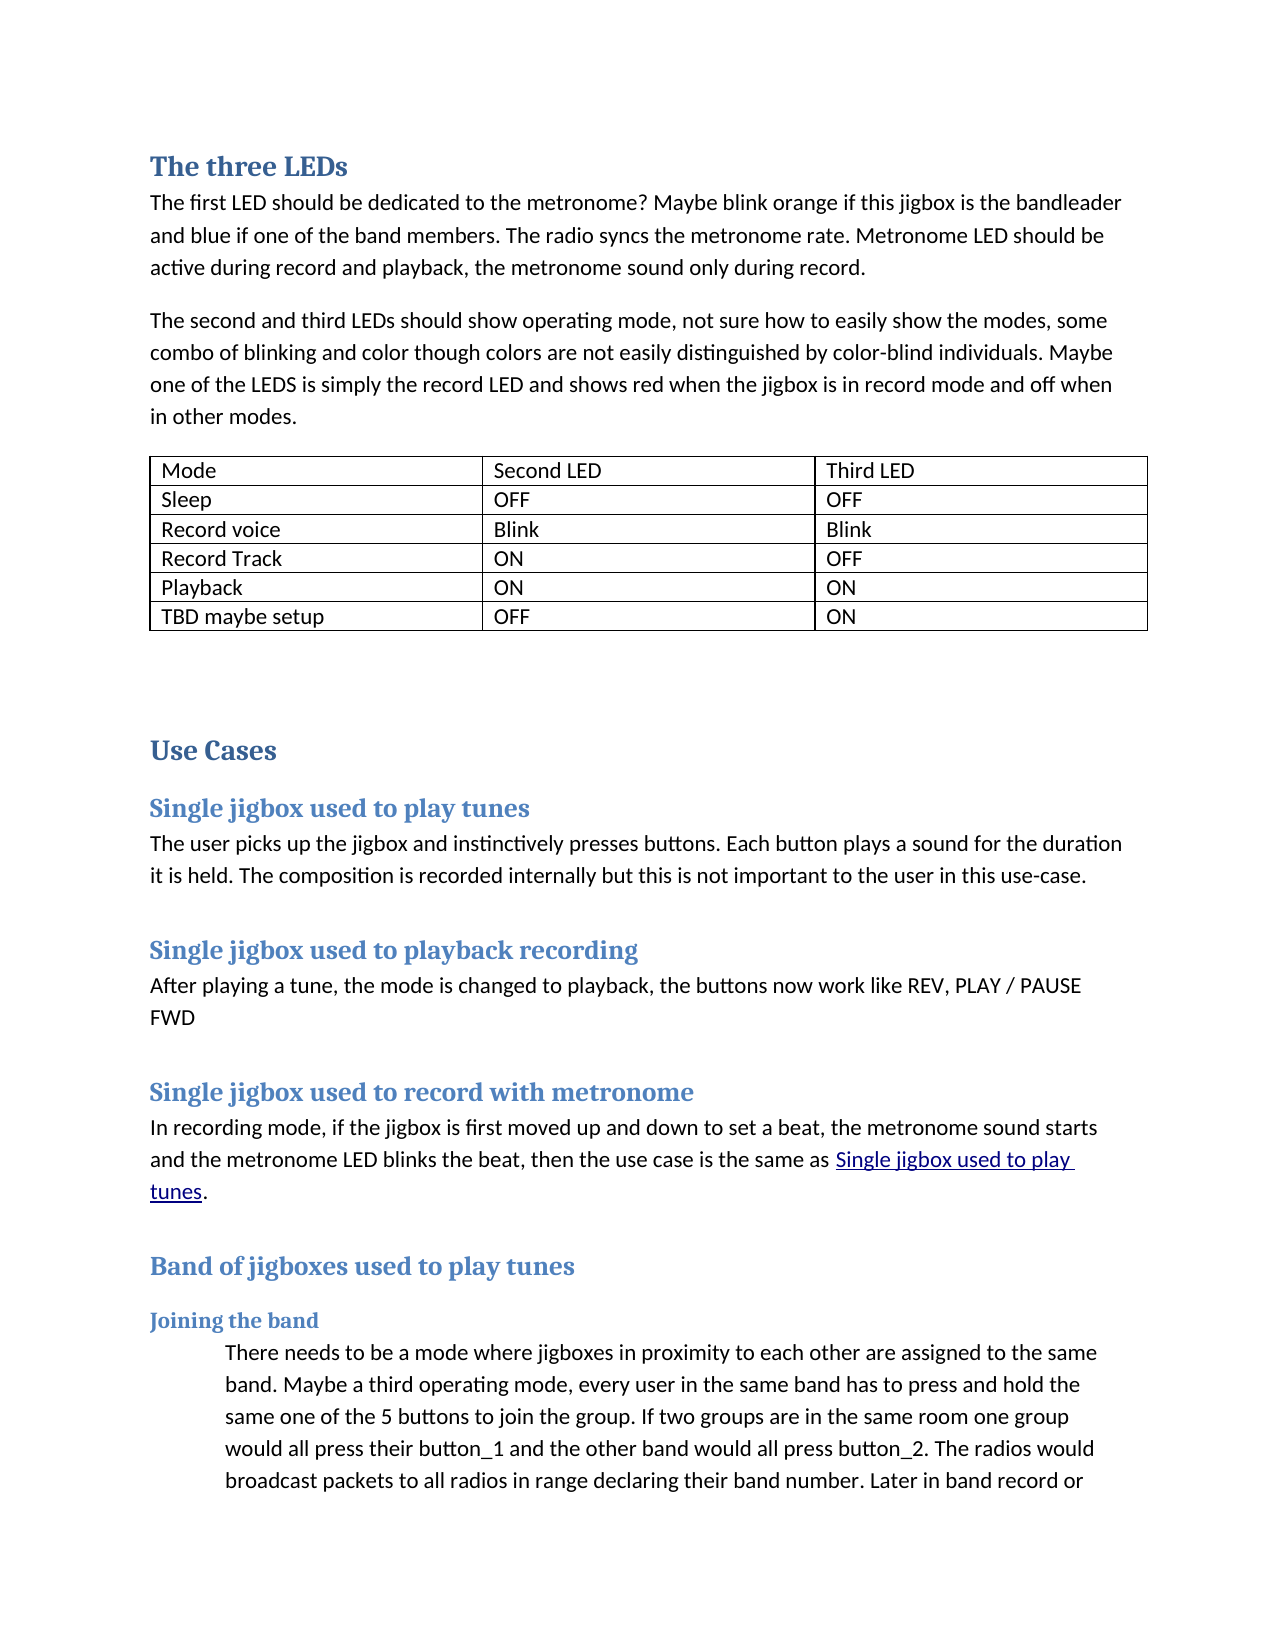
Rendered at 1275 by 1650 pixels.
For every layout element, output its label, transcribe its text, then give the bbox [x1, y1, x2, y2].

table_header Third LED [816, 457, 1147, 484]
text After playing a tune, the mode is changed to playback, the buttons now work like REV, PLAY / PAUSE FWD [150, 971, 1125, 1031]
subtitle Use Cases [150, 734, 1125, 767]
table_cell Record voice [151, 515, 482, 543]
table_cell ON [816, 602, 1147, 630]
subtitle Single jigbox used to playback recording [150, 935, 1125, 966]
subtitle Joining the band [150, 1307, 1125, 1334]
subtitle Single jigbox used to play tunes [150, 793, 1125, 824]
table_cell ON [816, 573, 1147, 601]
text The user picks up the jigbox and instinctively presses buttons. Each button plays a sound for the duration it is held. The composition is recorded internally but this is not important to the user in this use-case. [150, 829, 1125, 889]
table_cell ON [483, 573, 814, 601]
table_cell Record Track [151, 544, 482, 572]
table_cell ON [483, 544, 814, 572]
subtitle Band of jigboxes used to play tunes [150, 1251, 1125, 1282]
subtitle The three LEDs [150, 150, 1125, 183]
text In recording mode, if the jigbox is first moved up and down to set a beat, the metronome sound starts and the metronome LED blinks the beat, then the use case is the same as Single jigbox used to play tunes. [150, 1113, 1125, 1205]
table_cell Playback [151, 573, 482, 601]
text The first LED should be dedicated to the metronome? Maybe blink orange if this jigbox is the bandleader and blue if one of the band members. The radio syncs the metronome rate. Metronome LED should be active during record and playback, the metronome sound only during record. [150, 188, 1125, 281]
text The second and third LEDs should show operating mode, not sure how to easily show the modes, some combo of blinking and color though colors are not easily distinguished by color-blind individuals. Maybe one of the LEDS is simply the record LED and shows red when the jigbox is in record mode and off when in other modes. [150, 306, 1125, 431]
table_cell OFF [816, 486, 1147, 514]
table_header Second LED [483, 457, 814, 484]
table_cell Blink [816, 515, 1147, 543]
table_cell Blink [483, 515, 814, 543]
table_cell OFF [816, 544, 1147, 572]
table_header Mode [151, 457, 482, 484]
table_cell OFF [483, 602, 814, 630]
table_cell TBD maybe setup [151, 602, 482, 630]
subtitle Single jigbox used to record with metronome [150, 1077, 1125, 1108]
table_cell OFF [483, 486, 814, 514]
text There needs to be a mode where jigboxes in proximity to each other are assigned to the same band. Maybe a third operating mode, every user in the same band has to press and hold the same one of the 5 buttons to join the group. If two groups are in the same room one group would all press their button_1 and the other band would all press button_2. The radios would broadcast packets to all radios in range declaring their band number. Later in band record or [225, 1338, 1125, 1494]
table_cell Sleep [151, 486, 482, 514]
